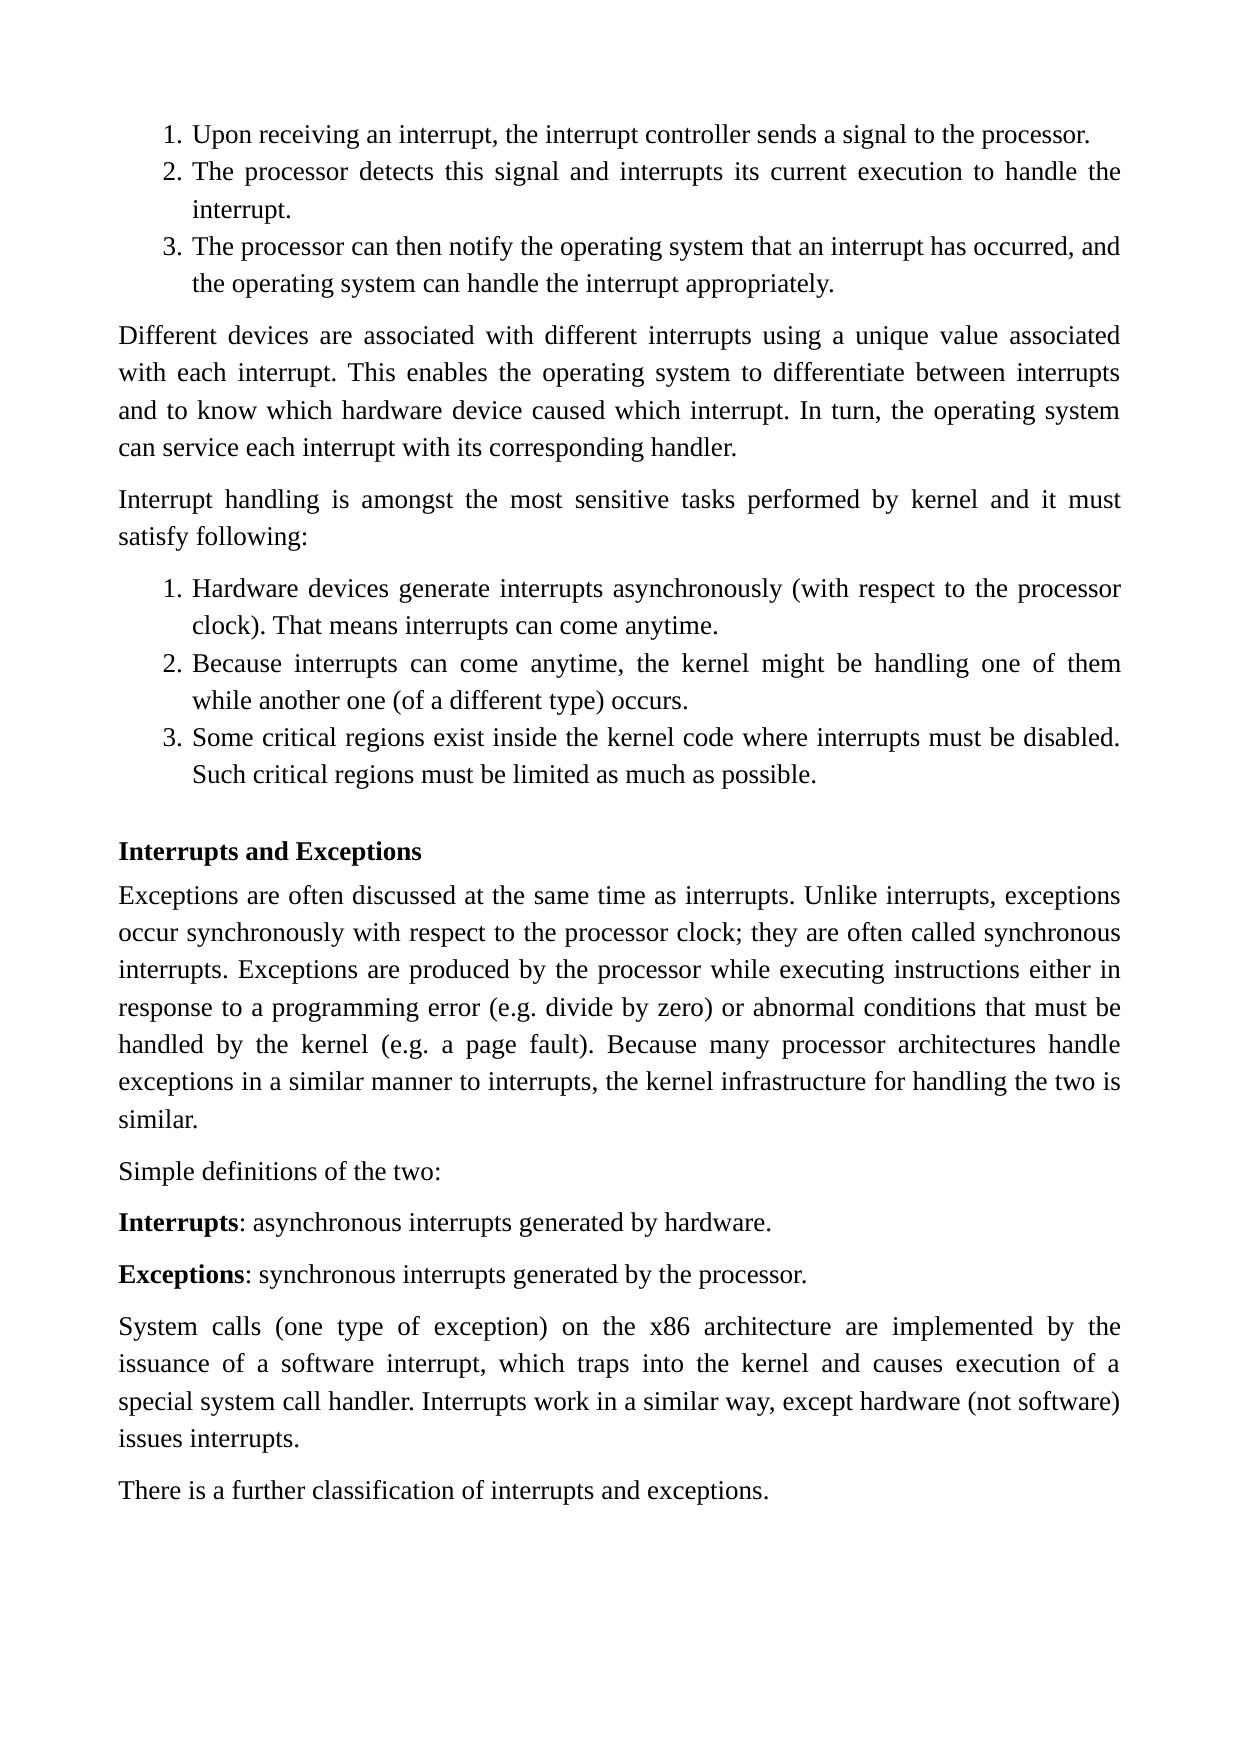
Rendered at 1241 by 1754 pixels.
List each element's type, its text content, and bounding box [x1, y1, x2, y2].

list Hardware devices generate interrupts asynchronously (with respect to the processor clock). That means interrupts can come anytime. [162, 572, 1122, 641]
list The processor can then notify the operating system that an interrupt has occurred, and the operating system can handle the interrupt appropriately. [162, 230, 1122, 298]
list Because interrupts can come anytime, the kernel might be handling one of them while another one (of a different type) occurs. [162, 647, 1122, 715]
list The processor detects this signal and interrupts its current execution to handle the interrupt. [162, 155, 1122, 224]
list Upon receiving an interrupt, the interrupt controller sends a signal to the processor. [162, 118, 1122, 149]
text There is a further classification of interrupts and exceptions. [118, 1474, 1122, 1505]
text Exceptions are often discussed at the same time as interrupts. Unlike interrupts, exceptions occur synchronously with respect to the processor clock; they are often called synchronous interrupts. Exceptions are produced by the processor while executing instructions either in response to a programming error (e.g. divide by zero) or abnormal conditions that must be handled by the kernel (e.g. a page fault). Because many processor architectures handle exceptions in a similar manner to interrupts, the kernel infrastructure for handling the two is similar. [118, 879, 1122, 1134]
list Some critical regions exist inside the kernel code where interrupts must be disabled. Such critical regions must be limited as much as possible. [162, 721, 1122, 790]
text System calls (one type of exception) on the x86 architecture are implemented by the issuance of a software interrupt, which traps into the kernel and causes execution of a special system call handler. Interrupts work in a similar way, except hardware (not software) issues interrupts. [118, 1310, 1122, 1453]
text Exceptions: synchronous interrupts generated by the processor. [118, 1258, 1122, 1289]
text Interrupts: asynchronous interrupts generated by hardware. [118, 1207, 1122, 1238]
text Interrupt handling is amongst the most sensitive tasks performed by kernel and it must satisfy following: [118, 483, 1122, 551]
text Different devices are associated with different interrupts using a unique value associated with each interrupt. This enables the operating system to differentiate between interrupts and to know which hardware device caused which interrupt. In turn, the operating system can service each interrupt with its corresponding handler. [118, 319, 1122, 462]
subtitle Interrupts and Exceptions [118, 835, 1122, 867]
text Simple definitions of the two: [118, 1155, 1122, 1186]
